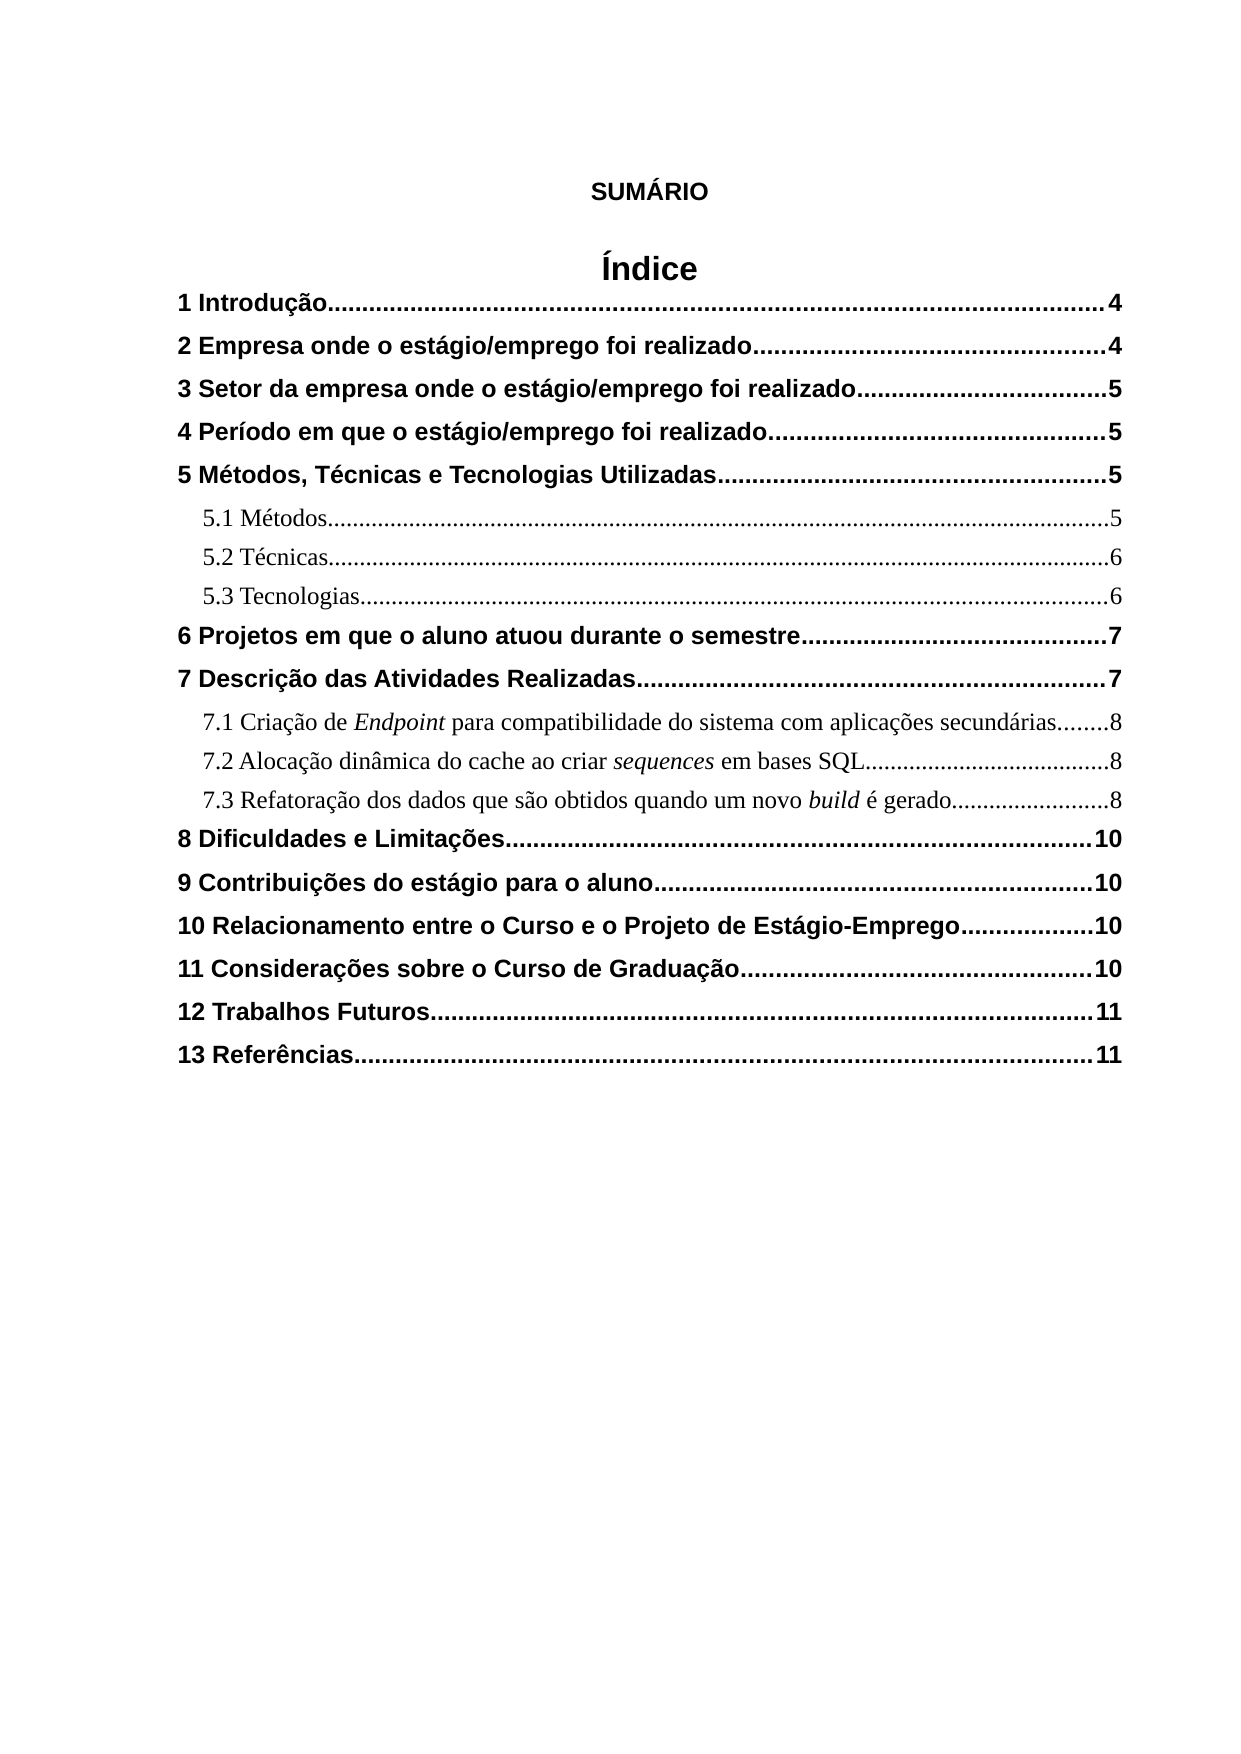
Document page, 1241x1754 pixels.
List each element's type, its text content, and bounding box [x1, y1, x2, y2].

text 10 Relacionamento entre o Curso e o Projeto de Estágio-Emprego 10 [177, 911, 1122, 939]
text 11 Considerações sobre o Curso de Graduação 10 [177, 954, 1122, 982]
text 2 Empresa onde o estágio/emprego foi realizado 4 [177, 331, 1122, 359]
subtitle Índice [177, 249, 1122, 287]
text 1 Introdução 4 [177, 287, 1122, 316]
text 4 Período em que o estágio/emprego foi realizado 5 [177, 417, 1122, 446]
text 3 Setor da empresa onde o estágio/emprego foi realizado 5 [177, 374, 1122, 402]
text 8 Dificuldades e Limitações 10 [177, 824, 1122, 853]
text 7 Descrição das Atividades Realizadas 7 [177, 664, 1122, 692]
text 12 Trabalhos Futuros 11 [177, 997, 1122, 1026]
text 13 Referências 11 [177, 1040, 1122, 1069]
text 5.3 Tecnologias 6 [202, 581, 1122, 610]
text 5.1 Métodos 5 [202, 503, 1122, 532]
text 5.2 Técnicas 6 [202, 542, 1122, 571]
text 9 Contribuições do estágio para o aluno 10 [177, 867, 1122, 896]
text 7.1 Criação de Endpoint para compatibilidade do sistema com aplicações secundárias 8 [202, 707, 1122, 736]
text 6 Projetos em que o aluno atuou durante o semestre 7 [177, 621, 1122, 649]
text 5 Métodos, Técnicas e Tecnologias Utilizadas 5 [177, 460, 1122, 489]
text 7.3 Refatoração dos dados que são obtidos quando um novo build é gerado 8 [202, 785, 1122, 814]
text SUMÁRIO [177, 177, 1122, 206]
text 7.2 Alocação dinâmica do cache ao criar sequences em bases SQL 8 [202, 746, 1122, 775]
